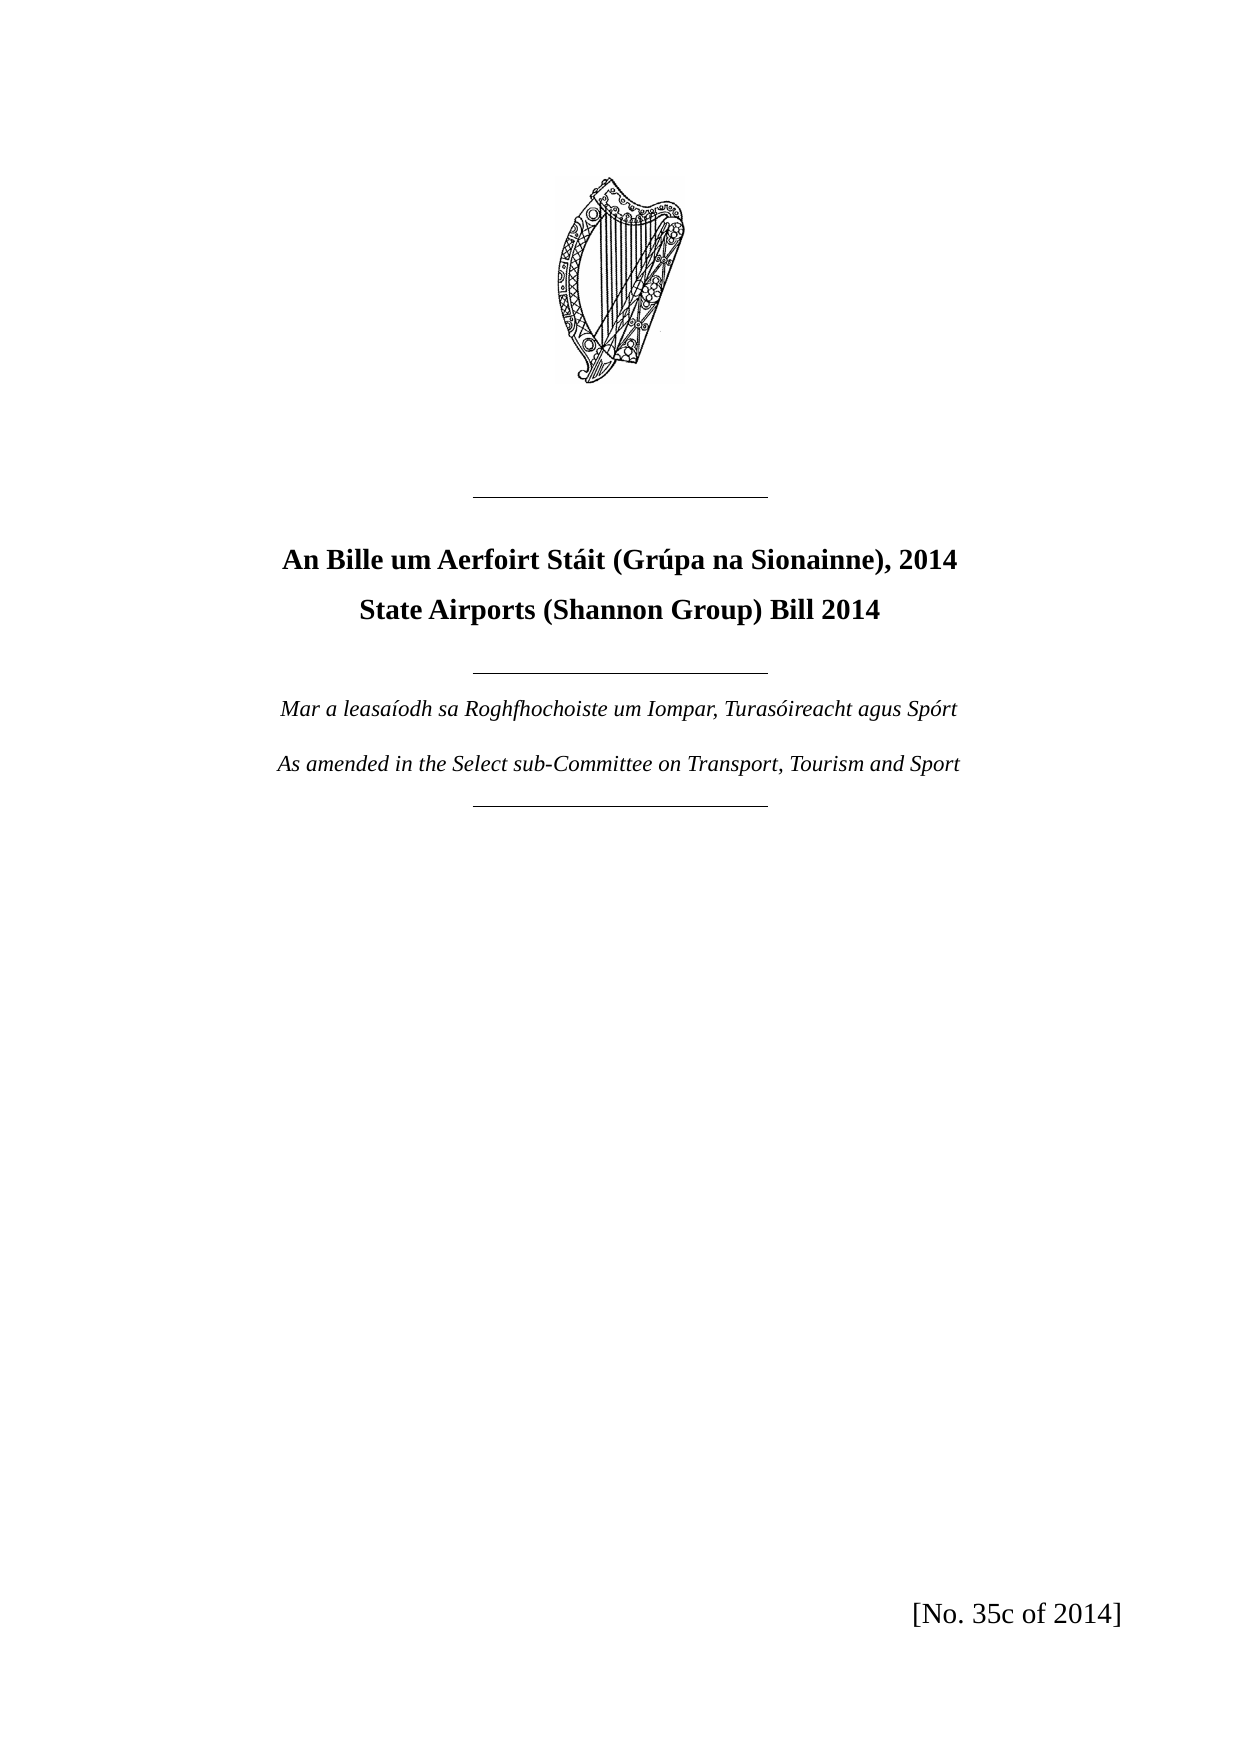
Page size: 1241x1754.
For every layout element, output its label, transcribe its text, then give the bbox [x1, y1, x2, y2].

title State Airports (Shannon Group) Bill 2014 [118, 594, 1122, 626]
picture [220, 169, 1021, 391]
title An Bille um Aerfoirt Stáit (Grúpa na Sionainne), 2014 [118, 544, 1122, 576]
text Mar a leasaíodh sa Roghfhochoiste um Iompar, Turasóireacht agus Spórt [118, 696, 1122, 722]
text As amended in the Select sub-Committee on Transport, Tourism and Sport [118, 751, 1122, 777]
